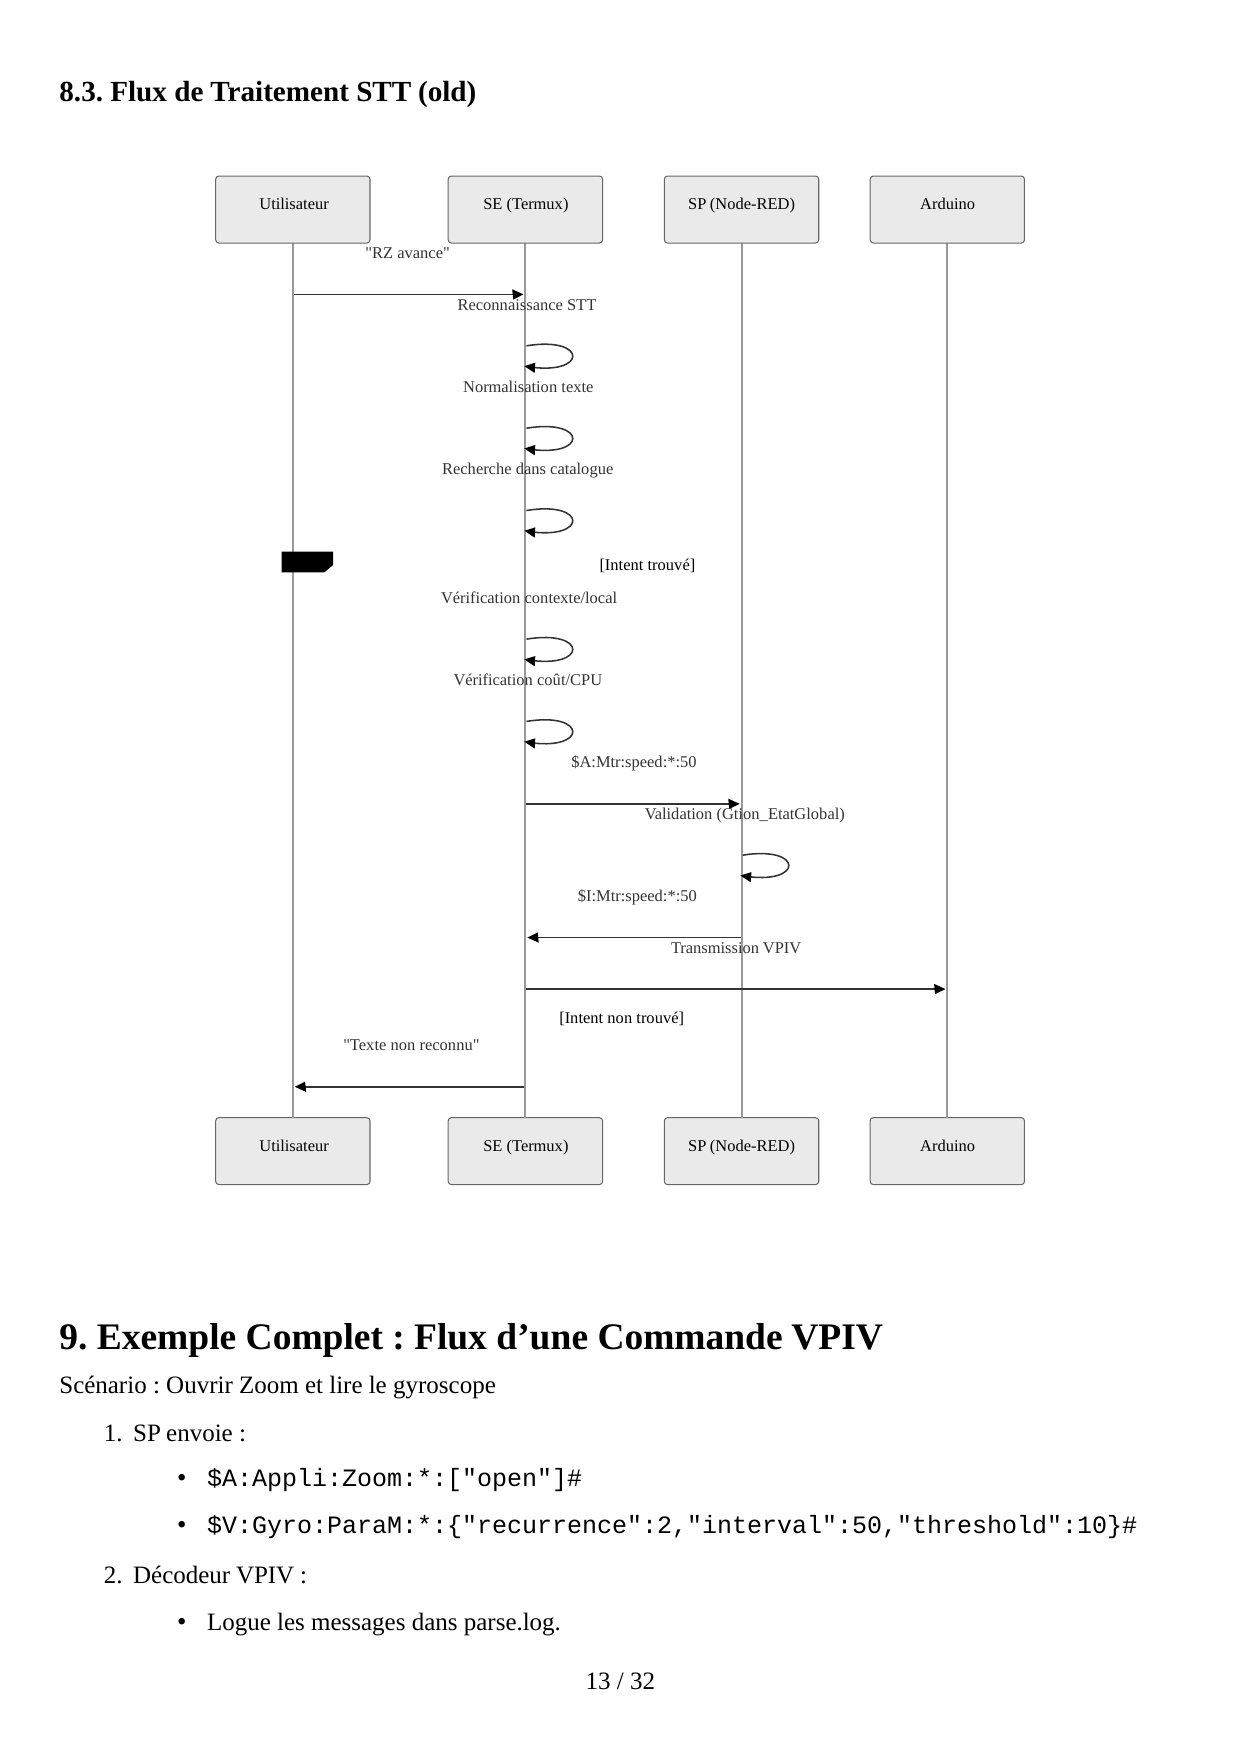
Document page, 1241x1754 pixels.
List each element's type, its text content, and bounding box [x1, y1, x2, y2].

list $V:Gyro:ParaM:*:{"recurrence":2,"interval":50,"threshold":10}# [177, 1513, 1181, 1541]
list SP envoie : [103, 1418, 1181, 1447]
subtitle 8.3. Flux de Traitement STT (old) [59, 74, 1181, 107]
text Scénario : Ouvrir Zoom et lire le gyroscope [59, 1370, 1181, 1399]
subtitle 9. Exemple Complet : Flux d’une Commande VPIV [59, 1315, 1181, 1358]
list $A:Appli:Zoom:*:["open"]# [177, 1466, 1181, 1494]
list Décodeur VPIV : [103, 1560, 1181, 1588]
list Logue les messages dans parse.log. [177, 1607, 1181, 1636]
